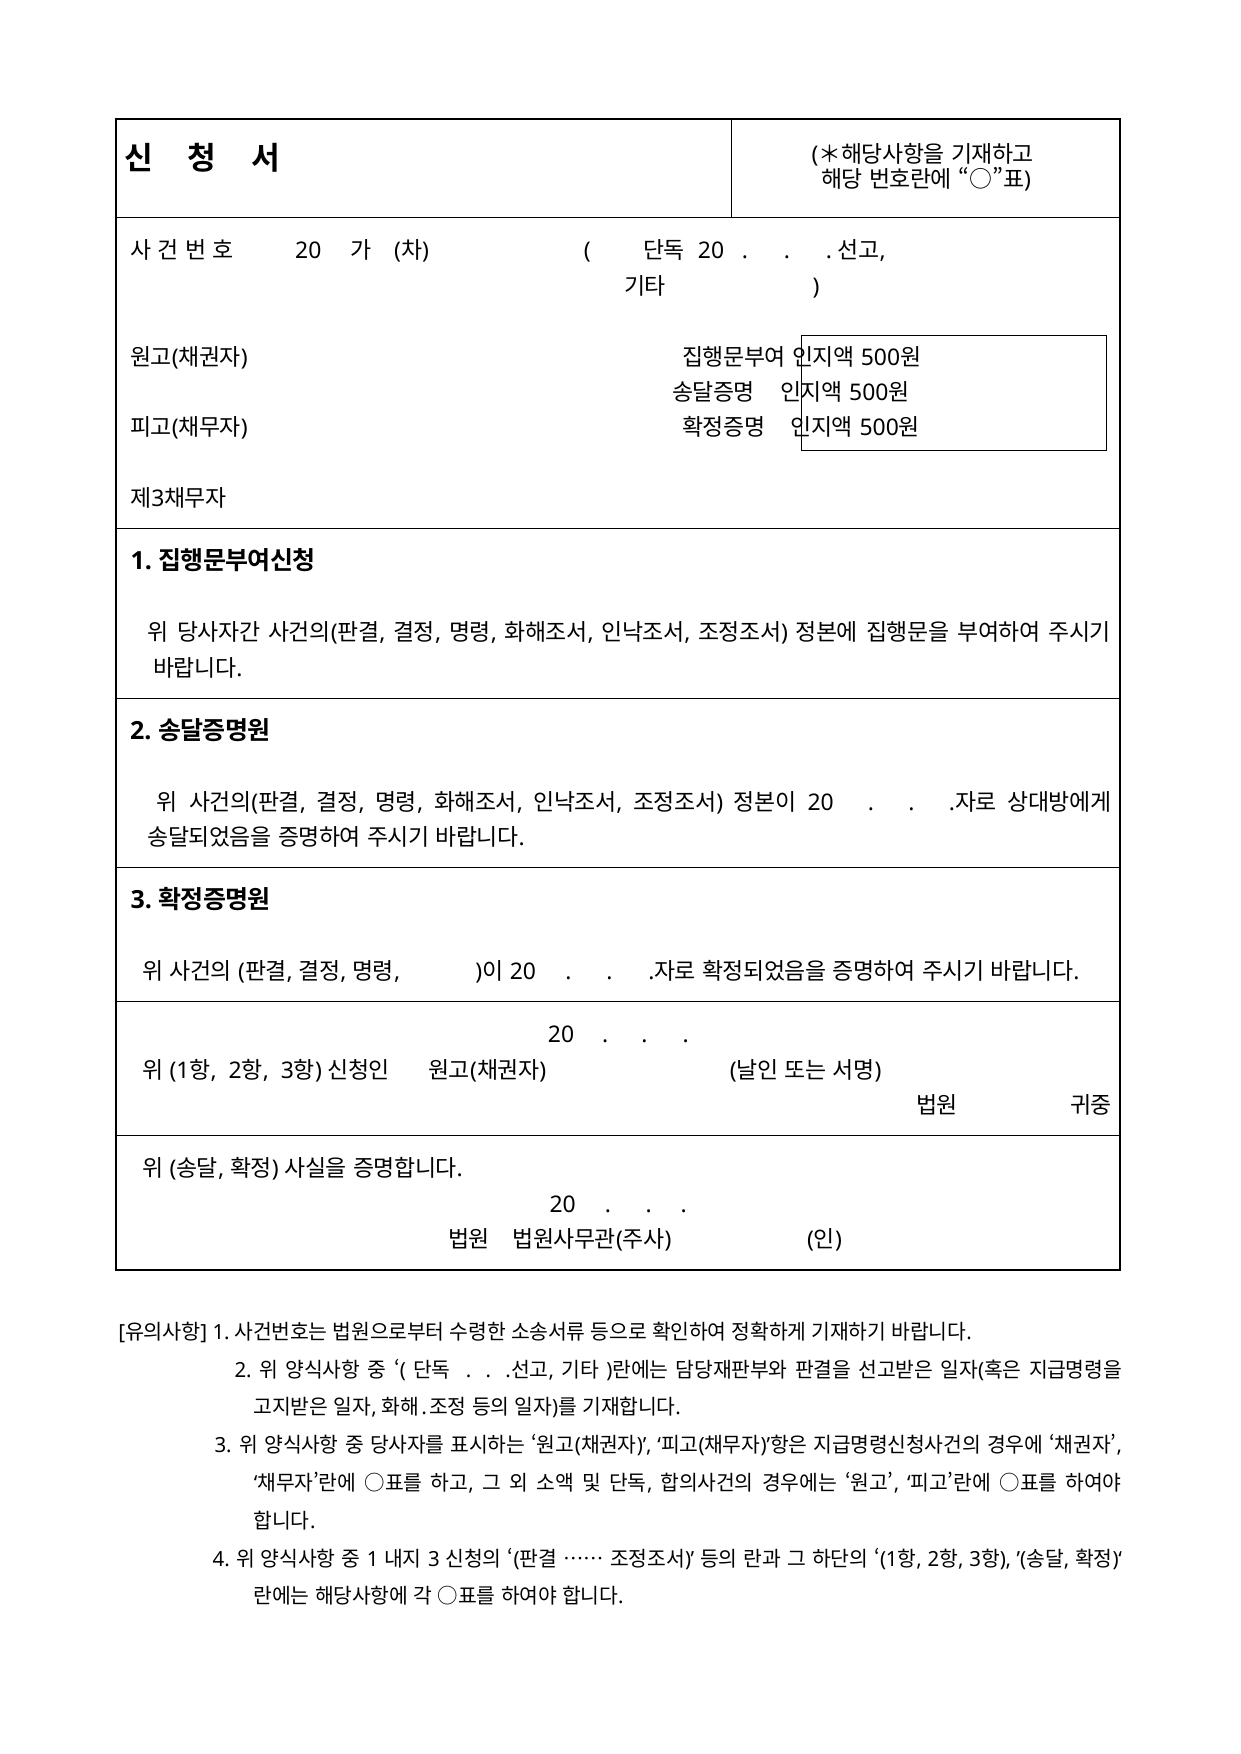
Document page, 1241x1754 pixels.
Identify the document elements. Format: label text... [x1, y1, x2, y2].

text 4. 위 양식사항 중 1 내지 3 신청의 ‘(판결 …… 조정조서)’ 등의 란과 그 하단의 ‘(1항, 2항, 3항), ’(송달, 확정)‘란에는 해당사항에 각 ○표를 하여야 합니다. [118, 1542, 1122, 1610]
table_cell 2. 송달증명원 위 사건의(판결, 결정, 명령, 화해조서, 인낙조서, 조정조서) 정본이 20 . . .자로 상대방에게 송달되었음을 증명하여 주시기 바랍니다. [117, 699, 1119, 867]
table_cell 3. 확정증명원 위 사건의 (판결, 결정, 명령, )이 20 . . .자로 확정되었음을 증명하여 주시기 바랍니다. [117, 868, 1119, 1001]
table_header 신 청 서 [117, 120, 731, 217]
table_cell 1. 집행문부여신청 위 당사자간 사건의(판결, 결정, 명령, 화해조서, 인낙조서, 조정조서) 정본에 집행문을 부여하여 주시기 바랍니다. [117, 529, 1119, 698]
table_cell 위 (송달, 확정) 사실을 증명합니다. 20 . . . 법원 법원사무관(주사) (인) [117, 1136, 1119, 1269]
table_header (＊해당사항을 기재하고 해당 번호란에 “○”표) [732, 120, 1119, 217]
text 2. 위 양식사항 중 ‘( 단독 . . .선고, 기타 )란에는 담당재판부와 판결을 선고받은 일자(혹은 지급명령을 고지받은 일자, 화해․조정 등의 일자)를 기재합니다. [118, 1353, 1122, 1421]
text [유의사항] 1. 사건번호는 법원으로부터 수령한 소송서류 등으로 확인하여 정확하게 기재하기 바랍니다. [118, 1315, 1122, 1345]
table_cell 사 건 번 호 20 가 (차) ( 단독 20 . . . 선고, 기타 ) 원고(채권자) 집행문부여 인지액 500원 송달증명 인지액 500원 피고(채무자) 확정증명 인지액 500원 제3채무자 [117, 218, 1119, 528]
text 3. 위 양식사항 중 당사자를 표시하는 ‘원고(채권자)’, ‘피고(채무자)’항은 지급명령신청사건의 경우에 ‘채권자’, ‘채무자’란에 ○표를 하고, 그 외 소액 및 단독, 합의사건의 경우에는 ‘원고’, ‘피고’란에 ○표를 하여야 합니다. [118, 1428, 1122, 1534]
table_cell 20 . . . 위 (1항, 2항, 3항) 신청인 원고(채권자) (날인 또는 서명) 법원 귀중 [117, 1002, 1119, 1135]
